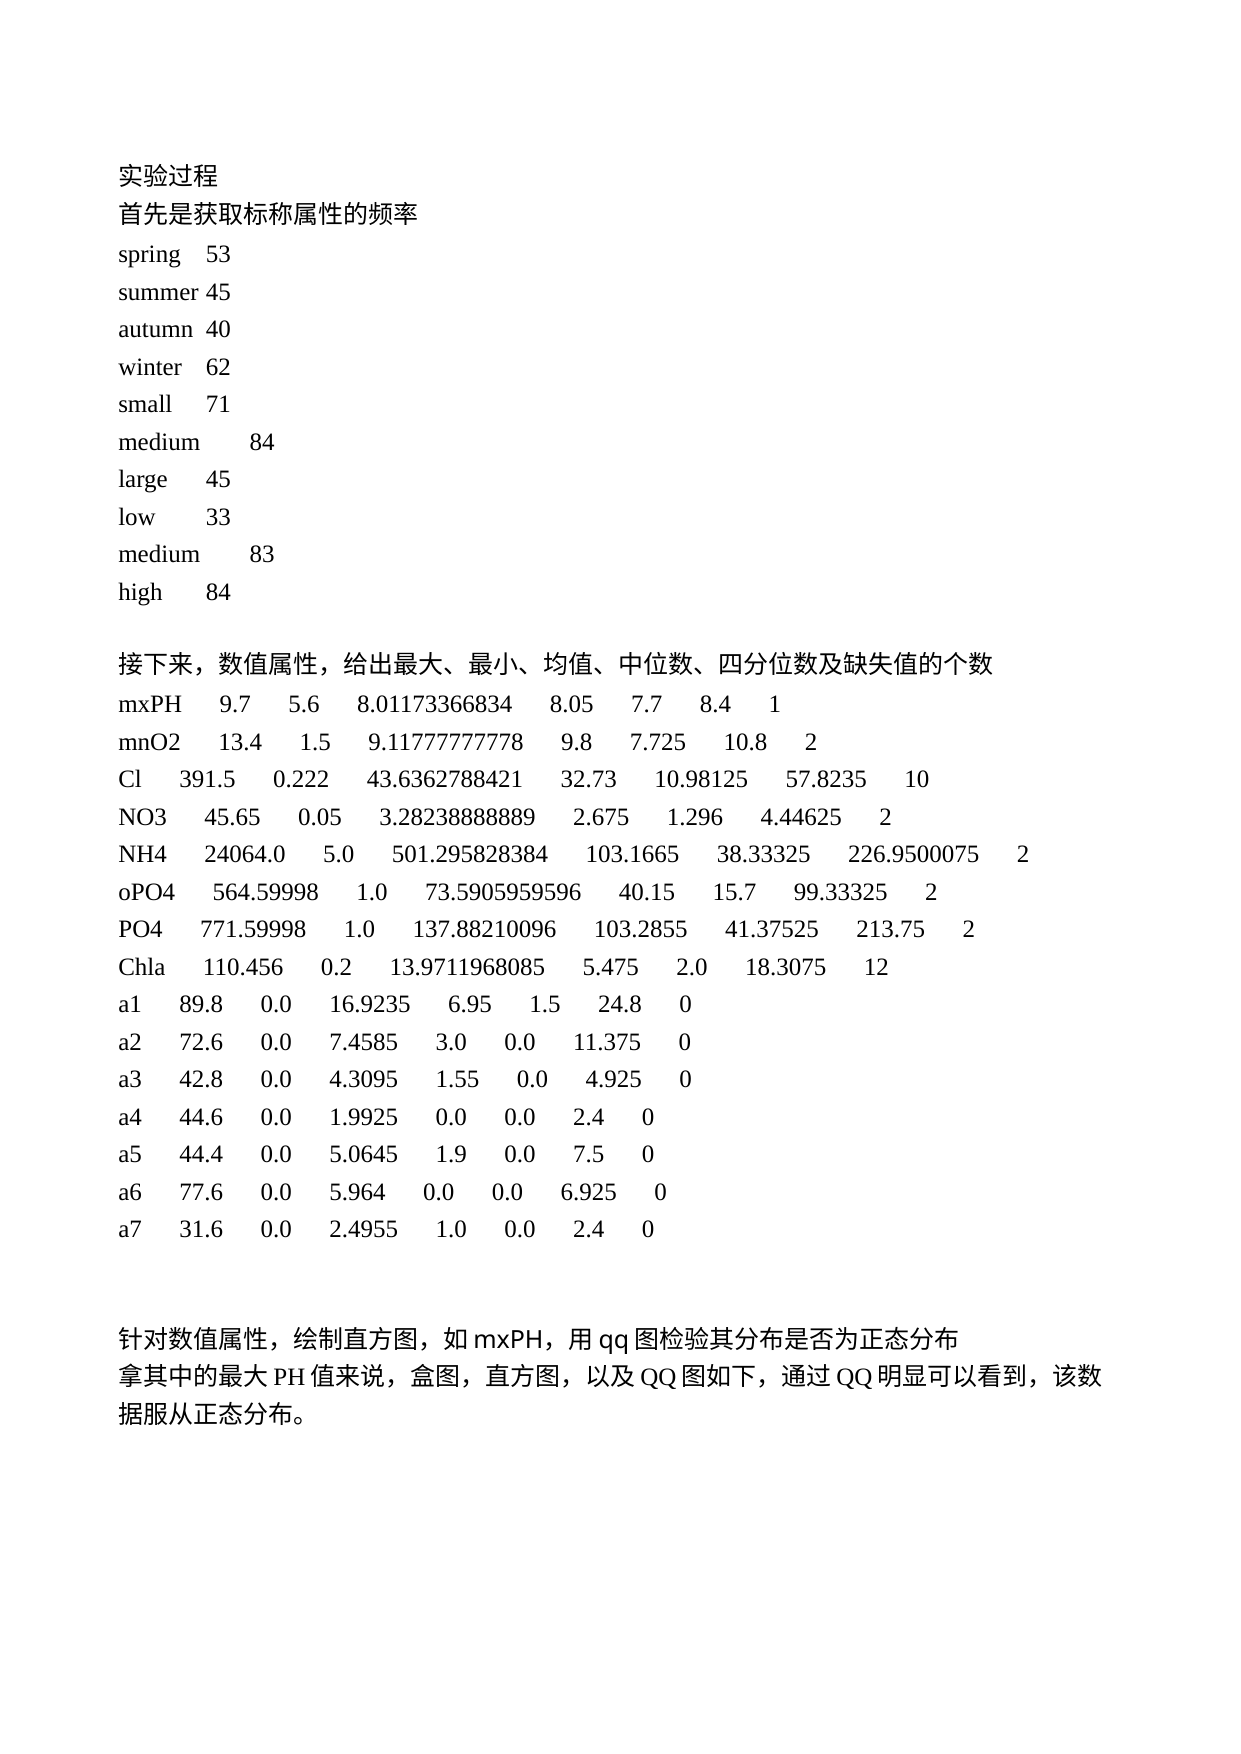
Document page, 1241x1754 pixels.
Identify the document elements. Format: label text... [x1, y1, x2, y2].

text mnO2 13.4 1.5 9.11777777778 9.8 7.725 10.8 2 [118, 718, 1122, 756]
text NO3 45.65 0.05 3.28238888889 2.675 1.296 4.44625 2 [118, 793, 1122, 831]
text small 71 [118, 381, 1122, 418]
text low 33 [118, 493, 1122, 531]
text 针对数值属性，绘制直方图，如mxPH，用qq图检验其分布是否为正态分布 [118, 1318, 1122, 1356]
text high 84 [118, 568, 1122, 606]
text a1 89.8 0.0 16.9235 6.95 1.5 24.8 0 [118, 981, 1122, 1018]
text NH4 24064.0 5.0 501.295828384 103.1665 38.33325 226.9500075 2 [118, 831, 1122, 868]
text medium 84 [118, 418, 1122, 456]
text a2 72.6 0.0 7.4585 3.0 0.0 11.375 0 [118, 1018, 1122, 1056]
text a4 44.6 0.0 1.9925 0.0 0.0 2.4 0 [118, 1093, 1122, 1131]
text a3 42.8 0.0 4.3095 1.55 0.0 4.925 0 [118, 1056, 1122, 1093]
text winter 62 [118, 343, 1122, 381]
text a7 31.6 0.0 2.4955 1.0 0.0 2.4 0 [118, 1206, 1122, 1243]
text 接下来，数值属性，给出最大、最小、均值、中位数、四分位数及缺失值的个数 [118, 643, 1122, 681]
text oPO4 564.59998 1.0 73.5905959596 40.15 15.7 99.33325 2 [118, 868, 1122, 906]
text autumn 40 [118, 306, 1122, 343]
text Chla 110.456 0.2 13.9711968085 5.475 2.0 18.3075 12 [118, 943, 1122, 981]
text 实验过程 [118, 156, 1122, 193]
text PO4 771.59998 1.0 137.88210096 103.2855 41.37525 213.75 2 [118, 906, 1122, 943]
text summer 45 [118, 268, 1122, 306]
text Cl 391.5 0.222 43.6362788421 32.73 10.98125 57.8235 10 [118, 756, 1122, 793]
text large 45 [118, 456, 1122, 493]
text 拿其中的最大PH值来说，盒图，直方图，以及QQ图如下，通过QQ明显可以看到，该数据服从正态分布。 [118, 1356, 1122, 1431]
text 首先是获取标称属性的频率 [118, 193, 1122, 231]
text a5 44.4 0.0 5.0645 1.9 0.0 7.5 0 [118, 1131, 1122, 1168]
text medium 83 [118, 531, 1122, 568]
text a6 77.6 0.0 5.964 0.0 0.0 6.925 0 [118, 1168, 1122, 1206]
text mxPH 9.7 5.6 8.01173366834 8.05 7.7 8.4 1 [118, 681, 1122, 718]
text spring 53 [118, 231, 1122, 268]
